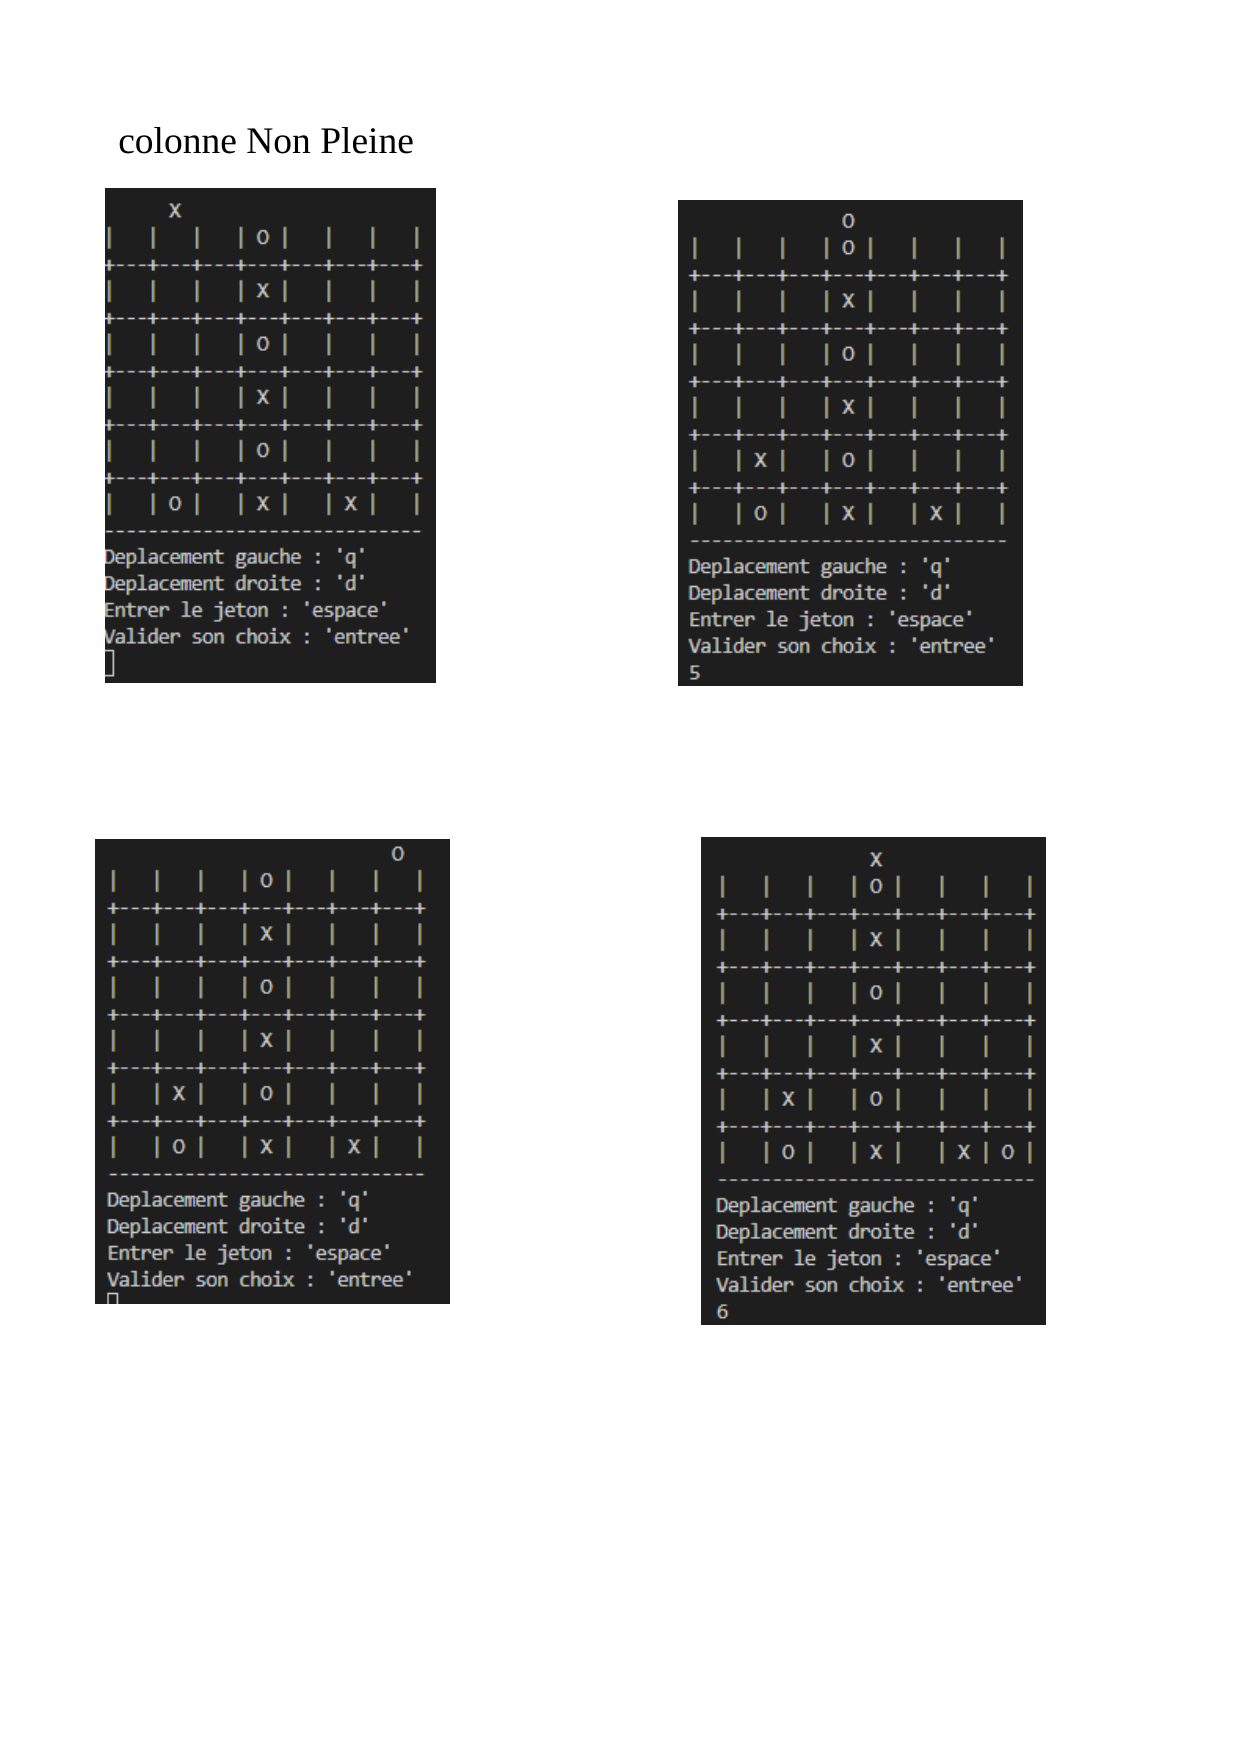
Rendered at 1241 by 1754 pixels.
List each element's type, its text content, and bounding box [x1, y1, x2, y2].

picture [105, 188, 436, 683]
picture [95, 839, 450, 1304]
picture [701, 837, 1046, 1325]
picture [678, 200, 1023, 686]
text colonne Non Pleine [118, 118, 1122, 161]
